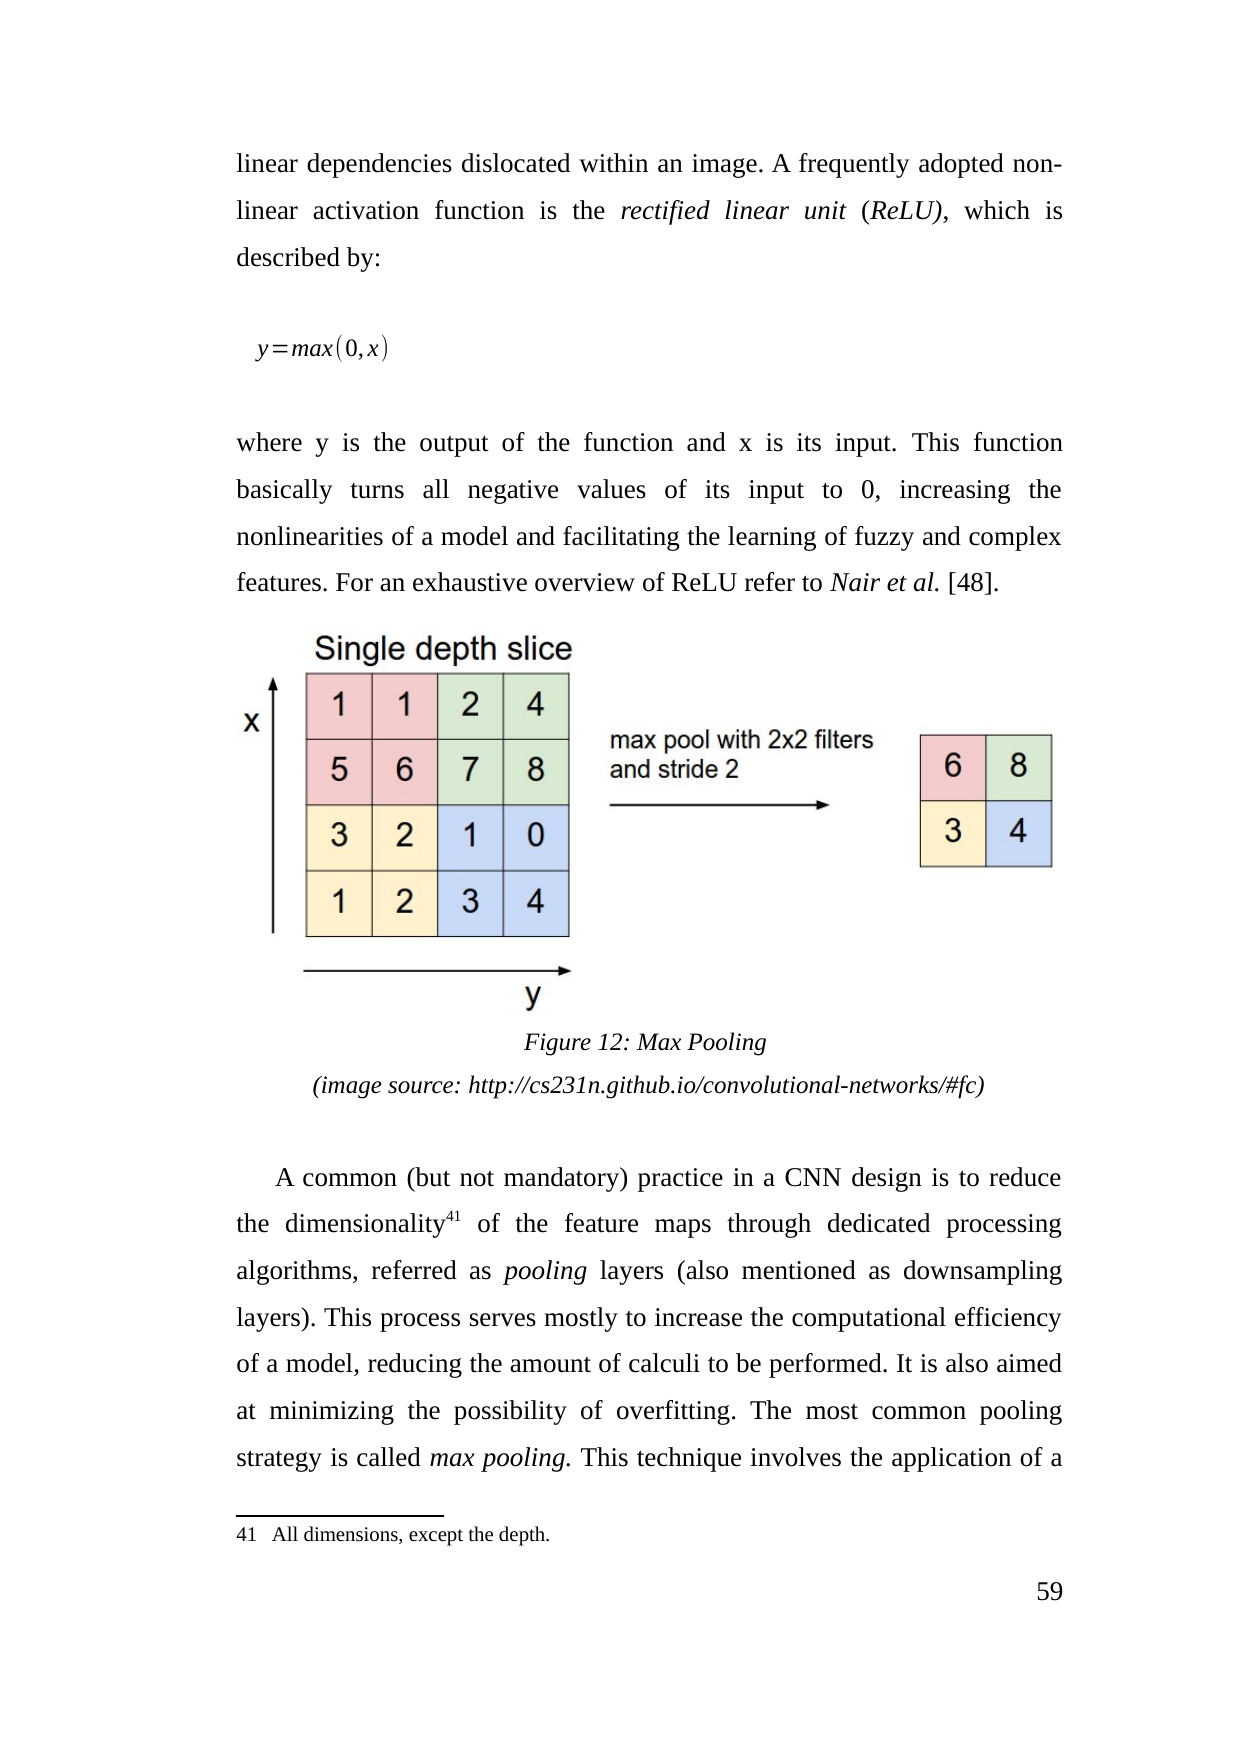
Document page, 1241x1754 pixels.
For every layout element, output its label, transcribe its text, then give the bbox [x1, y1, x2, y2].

text A common (but not mandatory) practice in a CNN design is to reduce the dimensionality of the feature maps through dedicated processing algorithms, referred as pooling layers (also mentioned as downsampling layers). This process serves mostly to increase the computational efficiency of a model, reducing the amount of calculi to be performed. It is also aimed at minimizing the possibility of overfitting. The most common pooling strategy is called max pooling. This technique involves the application of a [236, 1161, 1063, 1472]
text where y is the output of the function and x is its input. This function basically turns all negative values of its input to 0, increasing the nonlinearities of a model and facilitating the learning of fuzzy and complex features. For an exhaustive overview of ReLU refer to Nair et al. [48]. [236, 426, 1063, 598]
picture [236, 625, 1063, 1013]
text All dimensions, except the depth. [236, 1522, 1063, 1546]
text linear dependencies dislocated within an image. A frequently adopted non-linear activation function is the rectified linear unit (ReLU), which is described by: [236, 148, 1063, 272]
text Figure 12: Max Pooling (image source: http://cs231n.github.io/convolutional-networks/#fc) [236, 1013, 1063, 1098]
